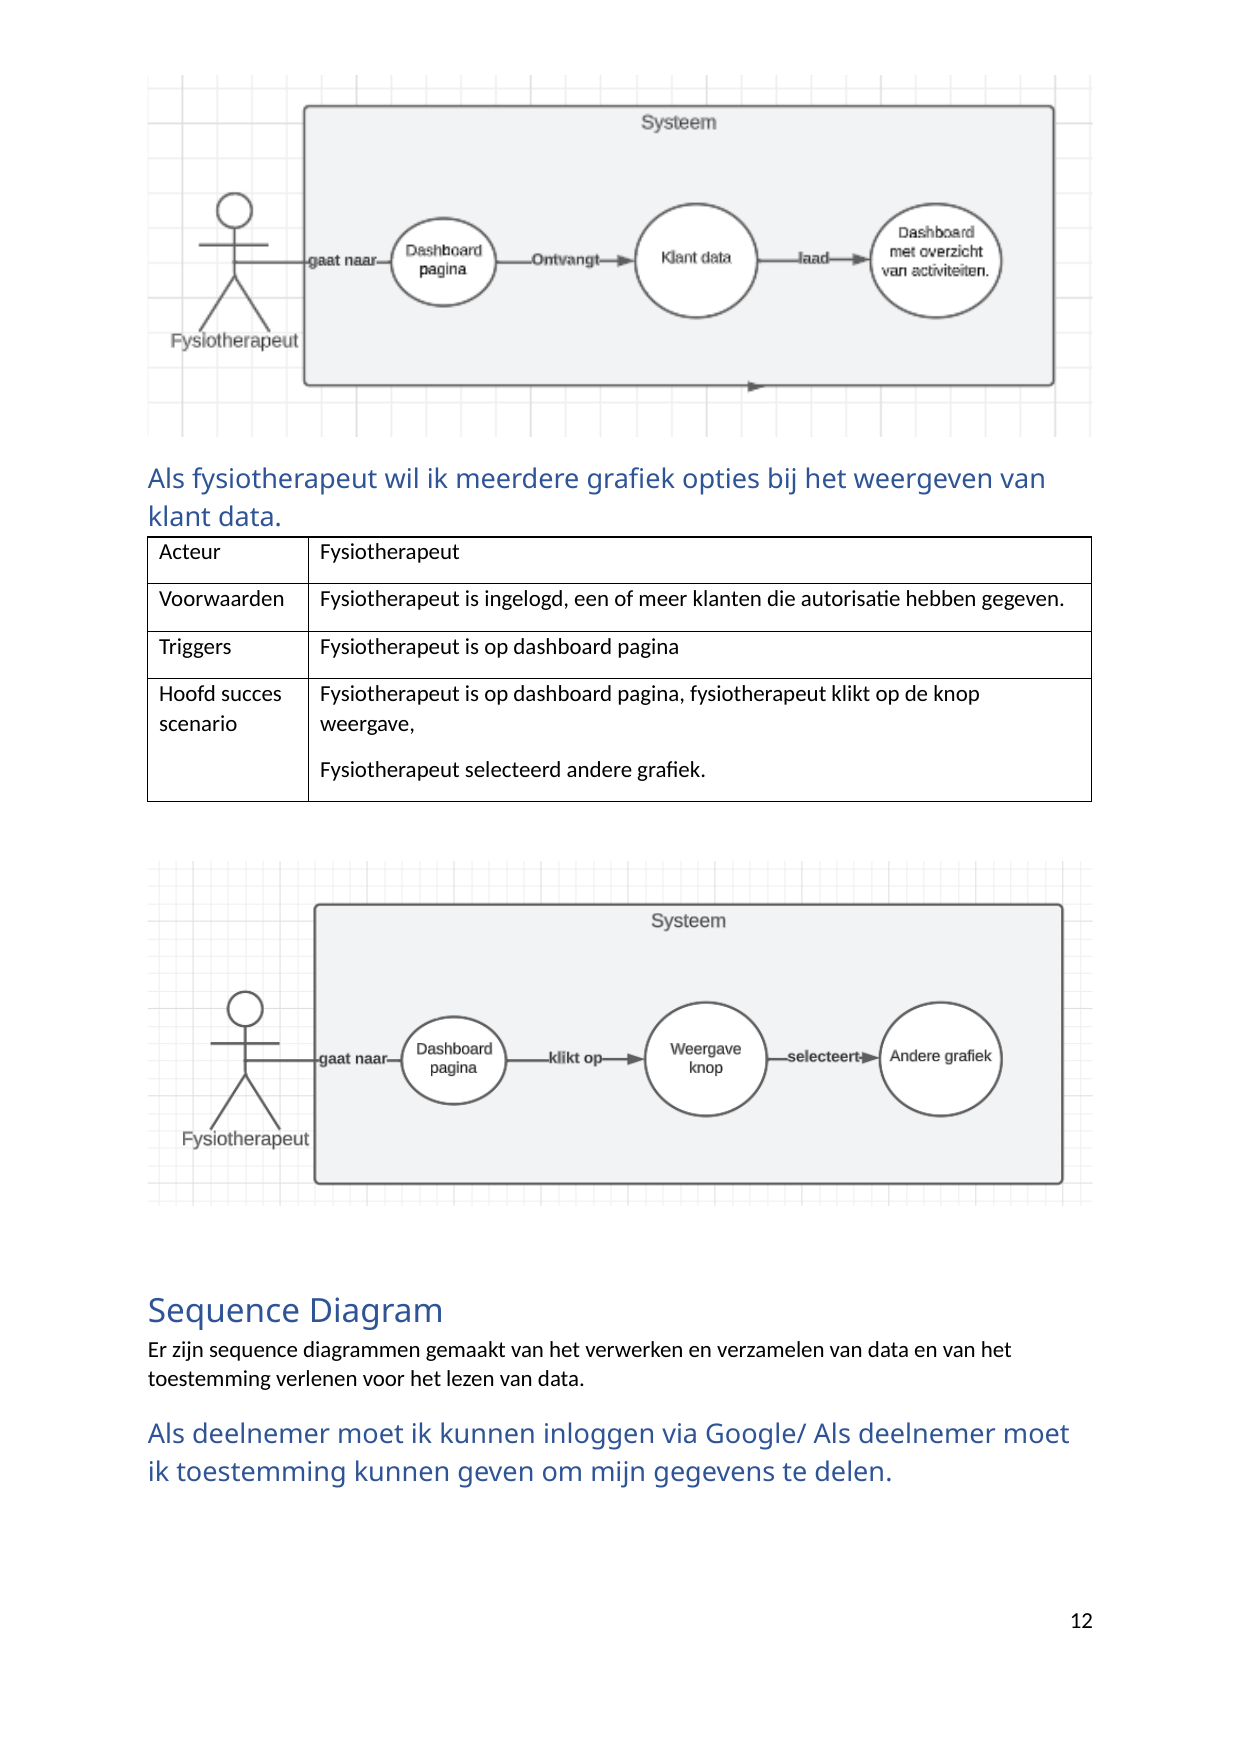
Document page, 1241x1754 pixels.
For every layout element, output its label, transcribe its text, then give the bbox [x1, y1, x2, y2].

table_cell Voorwaarden [148, 584, 308, 631]
table_header Acteur [148, 538, 308, 583]
table_cell Fysiotherapeut is ingelogd, een of meer klanten die autorisatie hebben gegeven. [309, 584, 1091, 631]
table_cell Hoofd succes scenario [148, 679, 308, 801]
subtitle Als fysiotherapeut wil ik meerdere grafiek opties bij het weergeven van klant data. [148, 459, 1093, 534]
text Er zijn sequence diagrammen gemaakt van het verwerken en verzamelen van data en van het toestemming verlenen voor het lezen van data. [148, 1335, 1093, 1392]
subtitle Sequence Diagram [148, 1287, 1093, 1332]
table_cell Fysiotherapeut is op dashboard pagina [309, 632, 1091, 678]
table_cell Fysiotherapeut is op dashboard pagina, fysiotherapeut klikt op de knop weergave, Fysiotherapeut selecteerd andere grafiek. [309, 679, 1091, 801]
table_cell Triggers [148, 632, 308, 678]
table_header Fysiotherapeut [309, 538, 1091, 583]
subtitle Als deelnemer moet ik kunnen inloggen via Google/ Als deelnemer moet ik toestemming kunnen geven om mijn gegevens te delen. [148, 1414, 1093, 1490]
